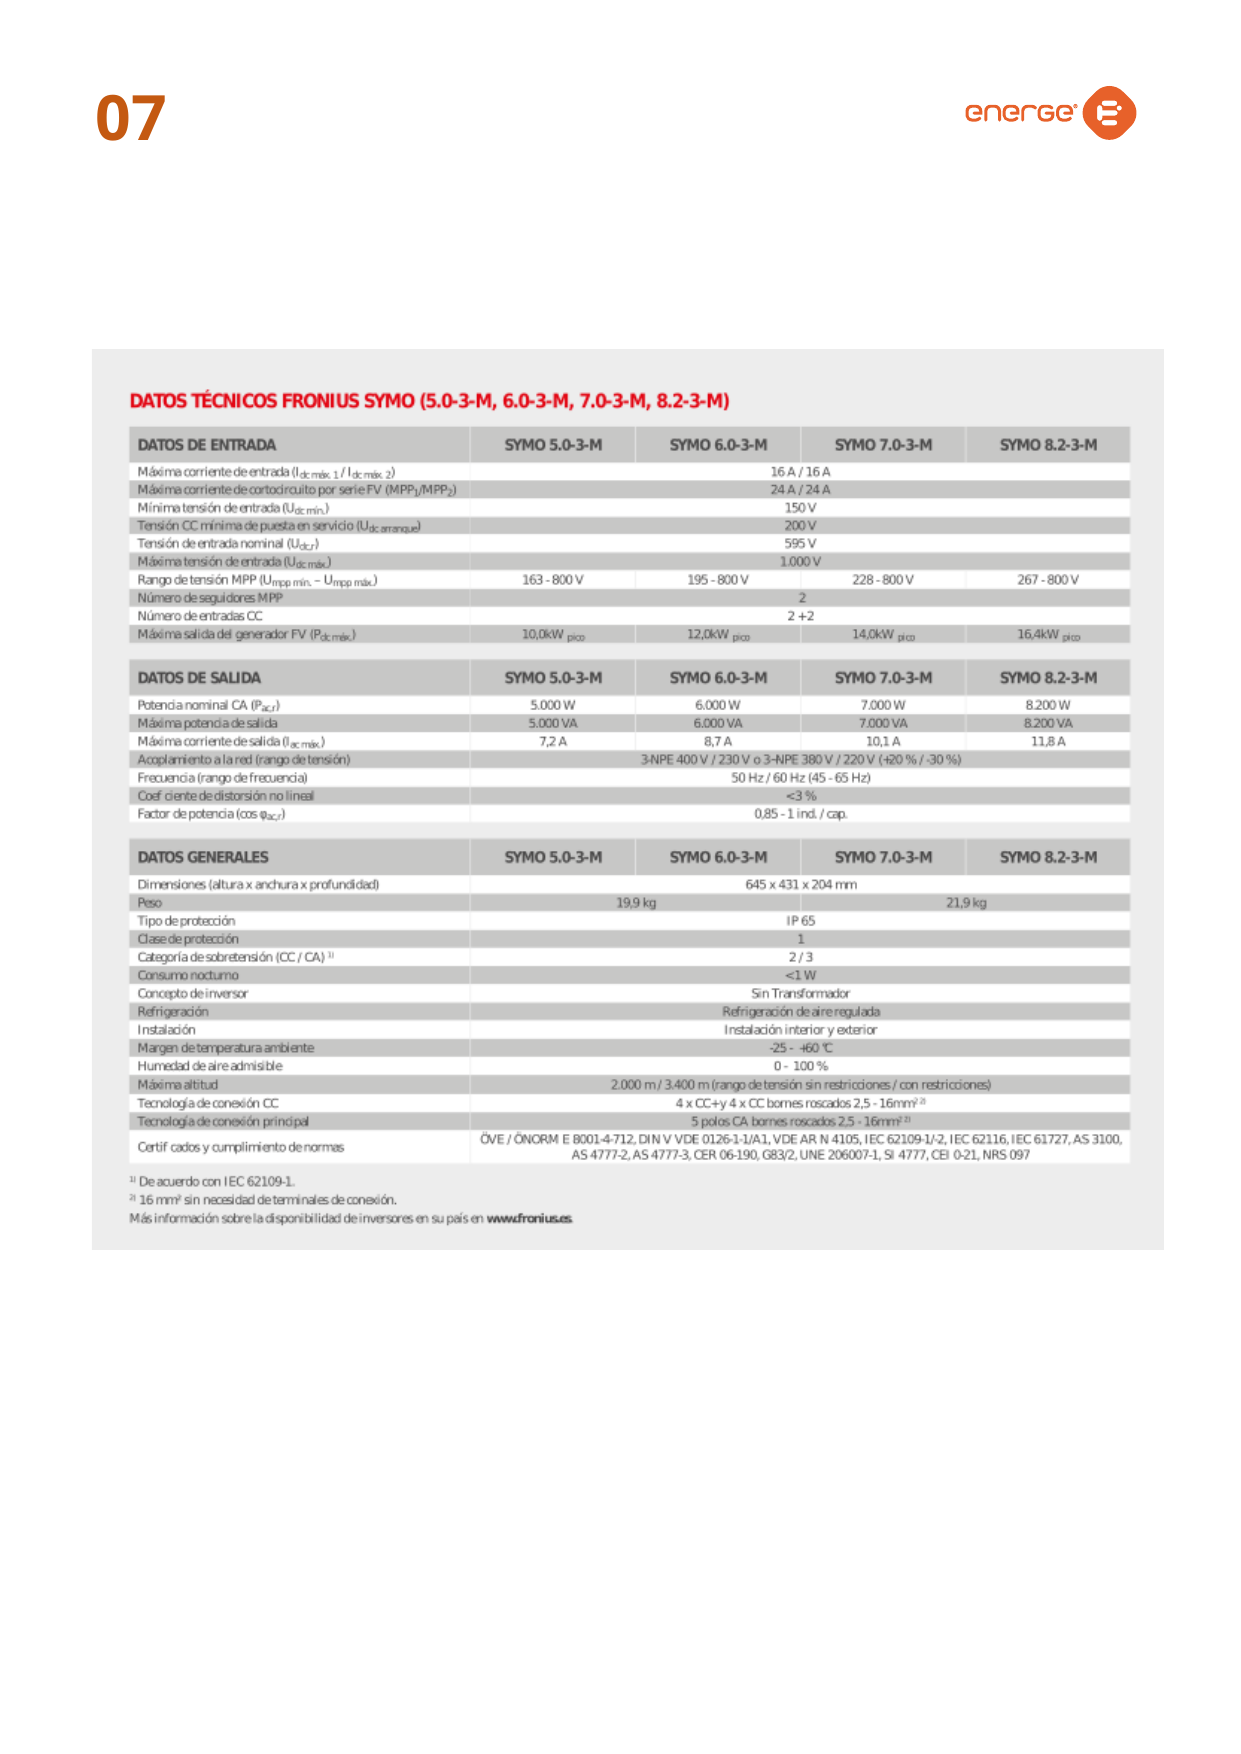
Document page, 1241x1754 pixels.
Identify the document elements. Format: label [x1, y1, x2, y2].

picture [91, 349, 1164, 1250]
